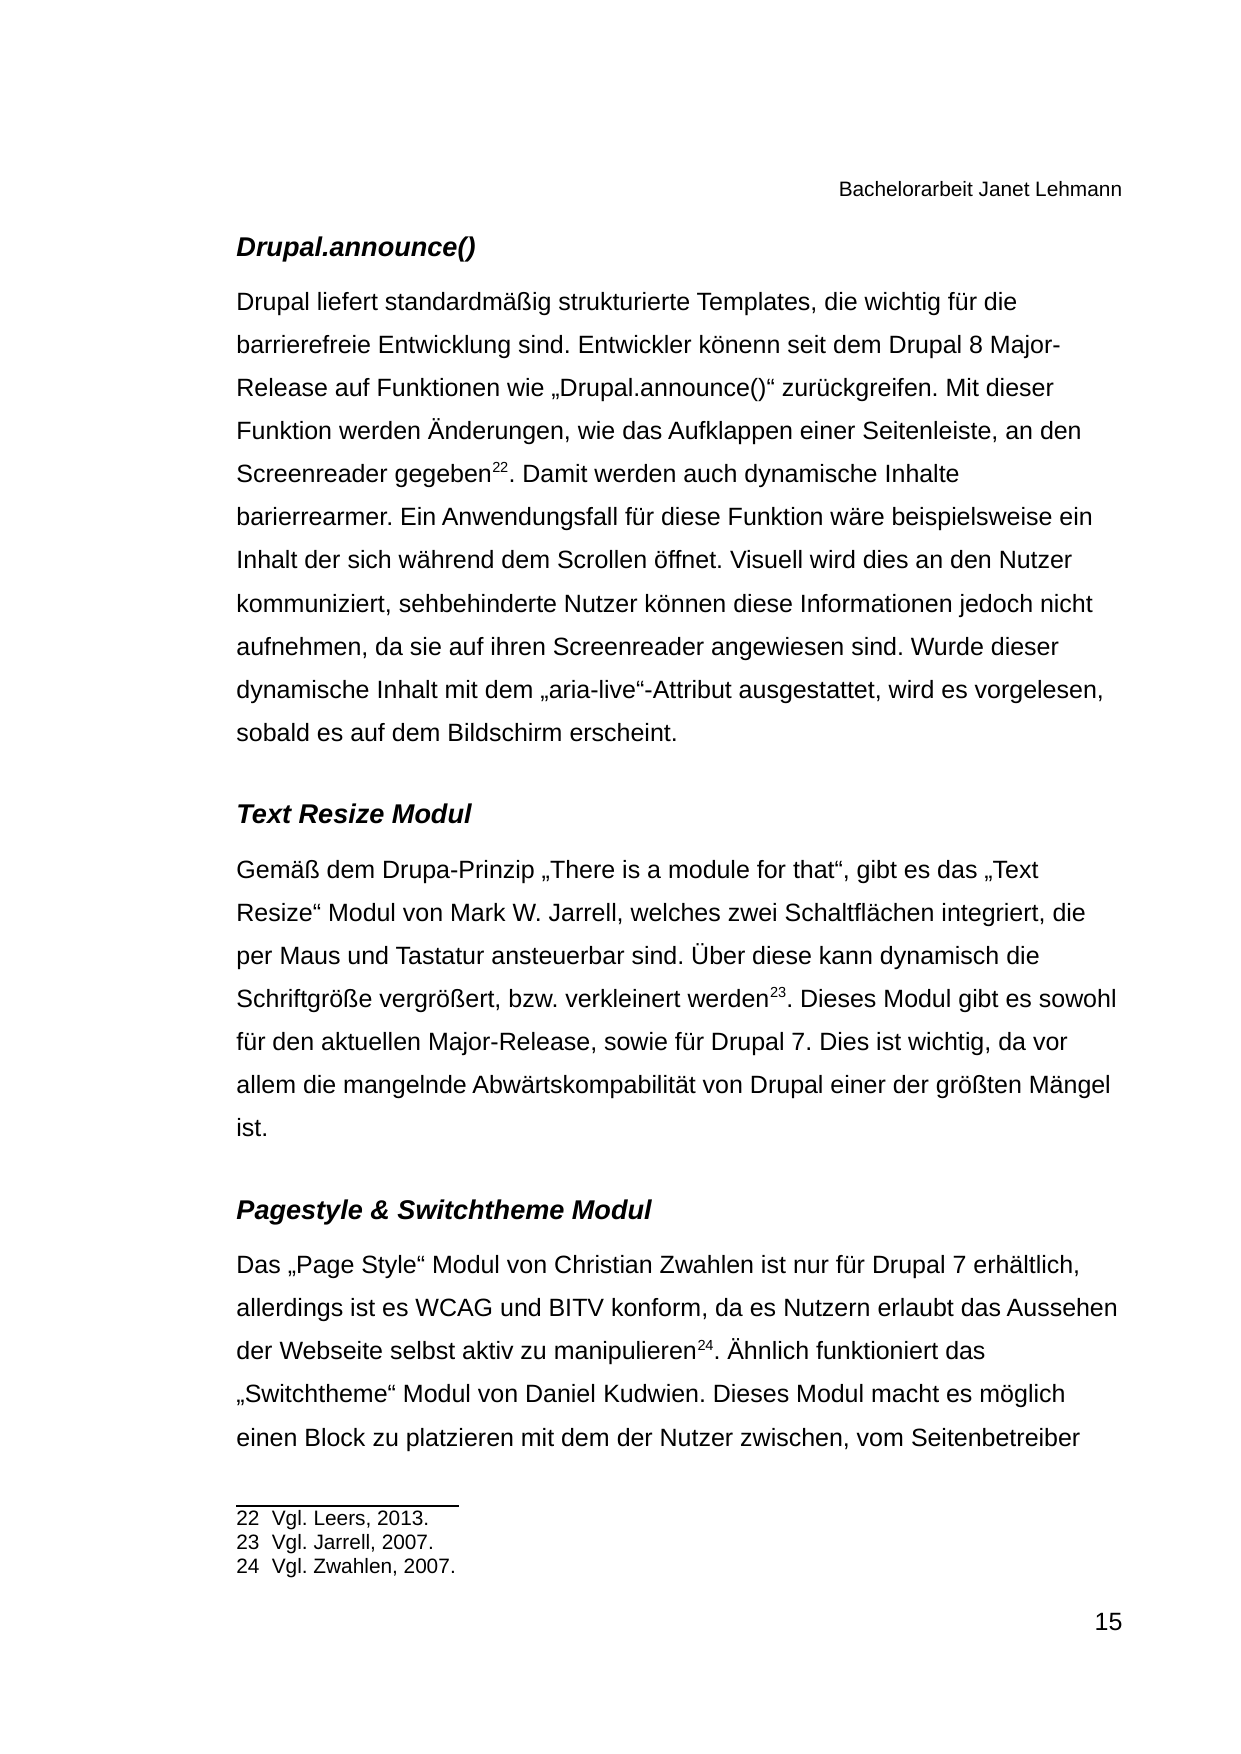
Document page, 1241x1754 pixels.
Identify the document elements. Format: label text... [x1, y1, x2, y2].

text Das „Page Style“ Modul von Christian Zwahlen ist nur für Drupal 7 erhältlich, allerdings ist es WCAG und BITV konform, da es Nutzern erlaubt das Aussehen der Webseite selbst aktiv zu manipulieren. Ähnlich funktioniert das „Switchtheme“ Modul von Daniel Kudwien. Dieses Modul macht es möglich einen Block zu platzieren mit dem der Nutzer zwischen, vom Seitenbetreiber [236, 1250, 1122, 1451]
text Vgl. Leers, 2013. [236, 1506, 1122, 1530]
subtitle Drupal.announce() [236, 231, 1122, 262]
text Drupal liefert standardmäßig strukturierte Templates, die wichtig für die barrierefreie Entwicklung sind. Entwickler könenn seit dem Drupal 8 Major-Release auf Funktionen wie „Drupal.announce()“ zurückgreifen. Mit dieser Funktion werden Änderungen, wie das Aufklappen einer Seitenleiste, an den Screenreader gegeben. Damit werden auch dynamische Inhalte barierrearmer. Ein Anwendungsfall für diese Funktion wäre beispielsweise ein Inhalt der sich während dem Scrollen öffnet. Visuell wird dies an den Nutzer kommuniziert, sehbehinderte Nutzer können diese Informationen jedoch nicht aufnehmen, da sie auf ihren Screenreader angewiesen sind. Wurde dieser dynamische Inhalt mit dem „aria-live“-Attribut ausgestattet, wird es vorgelesen, sobald es auf dem Bildschirm erscheint. [236, 287, 1122, 747]
subtitle Pagestyle & Switchtheme Modul [236, 1194, 1122, 1225]
text Vgl. Jarrell, 2007. [236, 1530, 1122, 1554]
subtitle Text Resize Modul [236, 798, 1122, 830]
text Vgl. Zwahlen, 2007. [236, 1554, 1122, 1578]
text Gemäß dem Drupa-Prinzip „There is a module for that“, gibt es das „Text Resize“ Modul von Mark W. Jarrell, welches zwei Schaltflächen integriert, die per Maus und Tastatur ansteuerbar sind. Über diese kann dynamisch die Schriftgröße vergrößert, bzw. verkleinert werden. Dieses Modul gibt es sowohl für den aktuellen Major-Release, sowie für Drupal 7. Dies ist wichtig, da vor allem die mangelnde Abwärtskompabilität von Drupal einer der größten Mängel ist. [236, 855, 1122, 1142]
